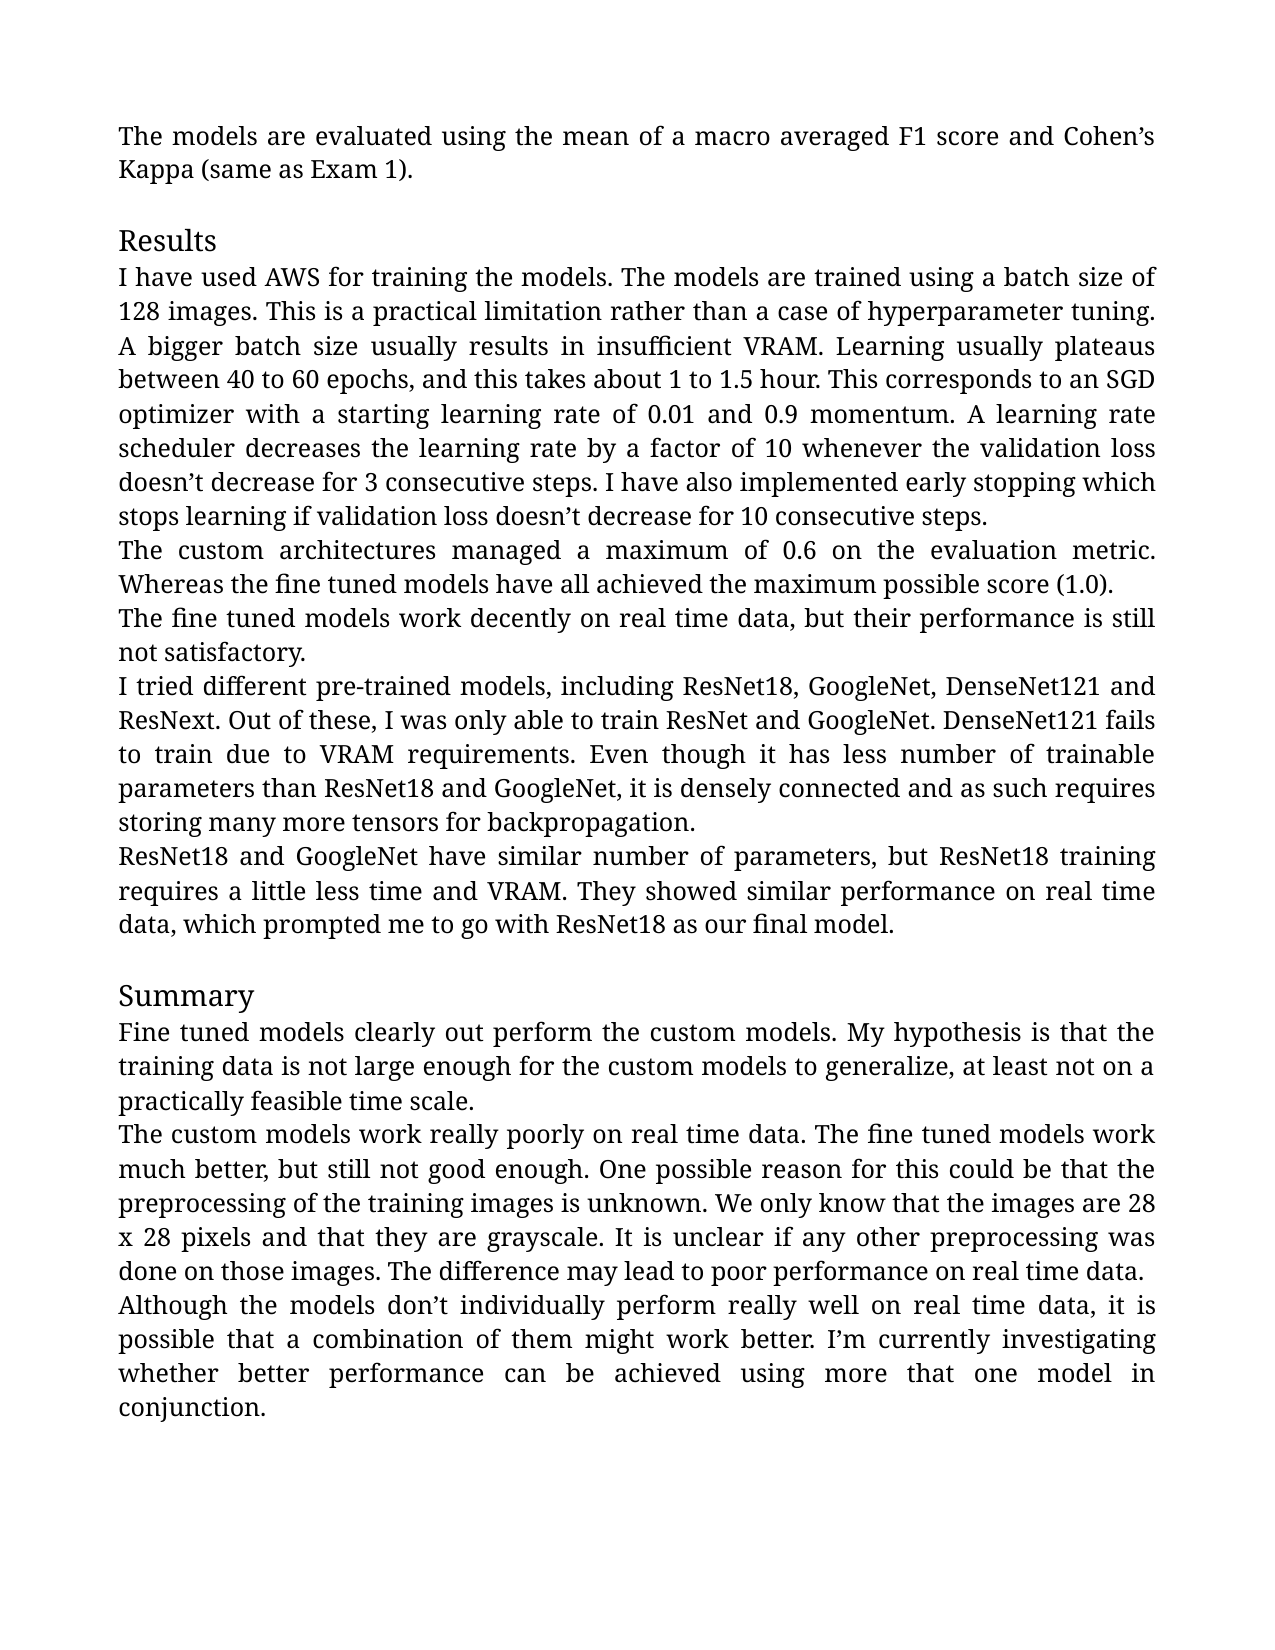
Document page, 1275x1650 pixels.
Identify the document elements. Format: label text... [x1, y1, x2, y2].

text Results [118, 220, 1157, 260]
text The fine tuned models work decently on real time data, but their performance is still not satisfactory. [118, 601, 1157, 669]
text I tried different pre-trained models, including ResNet18, GoogleNet, DenseNet121 and ResNext. Out of these, I was only able to train ResNet and GoogleNet. DenseNet121 fails to train due to VRAM requirements. Even though it has less number of trainable parameters than ResNet18 and GoogleNet, it is densely connected and as such requires storing many more tensors for backpropagation. [118, 669, 1157, 839]
text I have used AWS for training the models. The models are trained using a batch size of 128 images. This is a practical limitation rather than a case of hyperparameter tuning. A bigger batch size usually results in insufficient VRAM. Learning usually plateaus between 40 to 60 epochs, and this takes about 1 to 1.5 hour. This corresponds to an SGD optimizer with a starting learning rate of 0.01 and 0.9 momentum. A learning rate scheduler decreases the learning rate by a factor of 10 whenever the validation loss doesn’t decrease for 3 consecutive steps. I have also implemented early stopping which stops learning if validation loss doesn’t decrease for 10 consecutive steps. [118, 260, 1157, 532]
text ResNet18 and GoogleNet have similar number of parameters, but ResNet18 training requires a little less time and VRAM. They showed similar performance on real time data, which prompted me to go with ResNet18 as our final model. [118, 839, 1157, 941]
text The custom architectures managed a maximum of 0.6 on the evaluation metric. Whereas the fine tuned models have all achieved the maximum possible score (1.0). [118, 532, 1157, 601]
text The models are evaluated using the mean of a macro averaged F1 score and Cohen’s Kappa (same as Exam 1). [118, 118, 1157, 186]
text Summary [118, 975, 1157, 1015]
text Fine tuned models clearly out perform the custom models. My hypothesis is that the training data is not large enough for the custom models to generalize, at least not on a practically feasible time scale. [118, 1015, 1157, 1117]
text The custom models work really poorly on real time data. The fine tuned models work much better, but still not good enough. One possible reason for this could be that the preprocessing of the training images is unknown. We only know that the images are 28 x 28 pixels and that they are grayscale. It is unclear if any other preprocessing was done on those images. The difference may lead to poor performance on real time data. [118, 1117, 1157, 1287]
text Although the models don’t individually perform really well on real time data, it is possible that a combination of them might work better. I’m currently investigating whether better performance can be achieved using more that one model in conjunction. [118, 1287, 1157, 1424]
